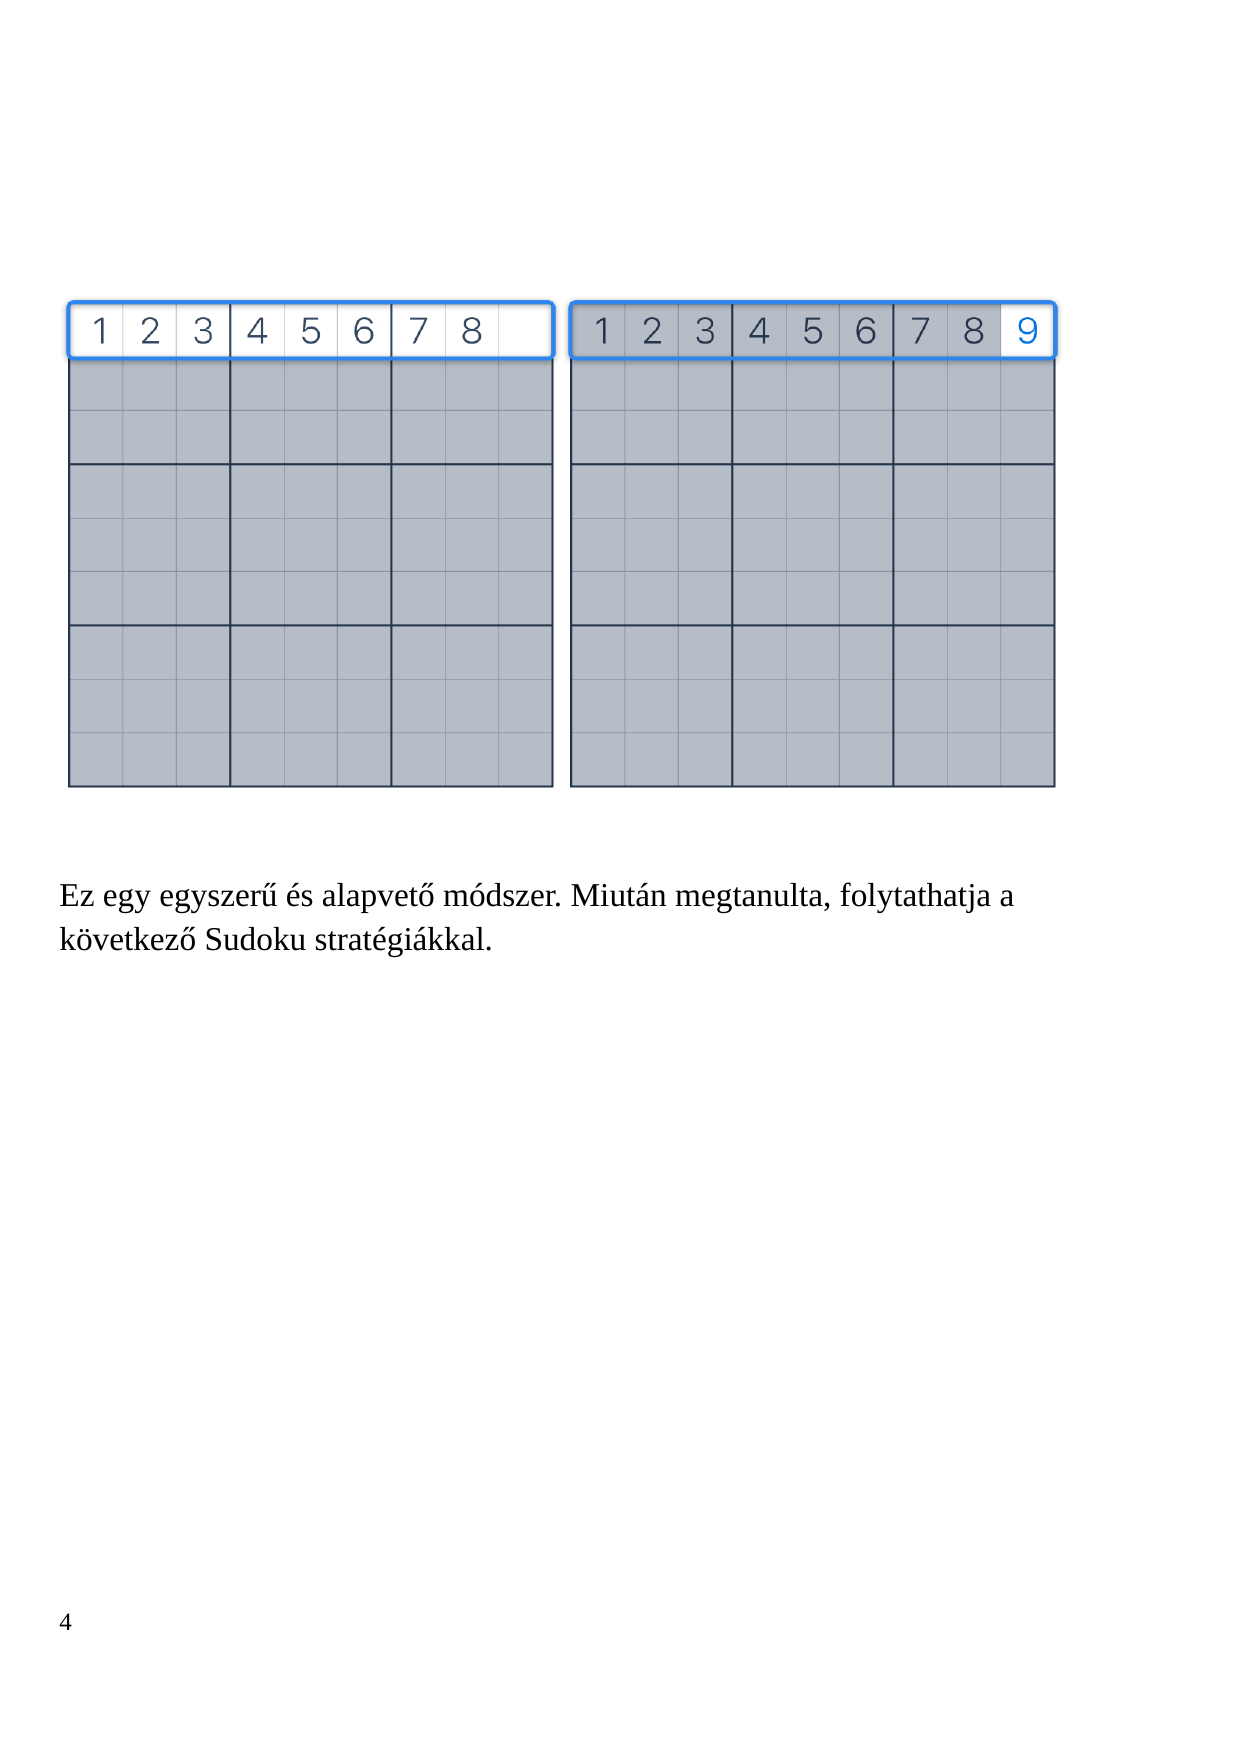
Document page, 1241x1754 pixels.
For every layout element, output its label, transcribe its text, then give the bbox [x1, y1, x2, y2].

text Ez egy egyszerű és alapvető módszer. Miután megtanulta, folytathatja a következő Sudoku stratégiákkal. [59, 875, 1063, 957]
picture [59, 294, 1063, 796]
